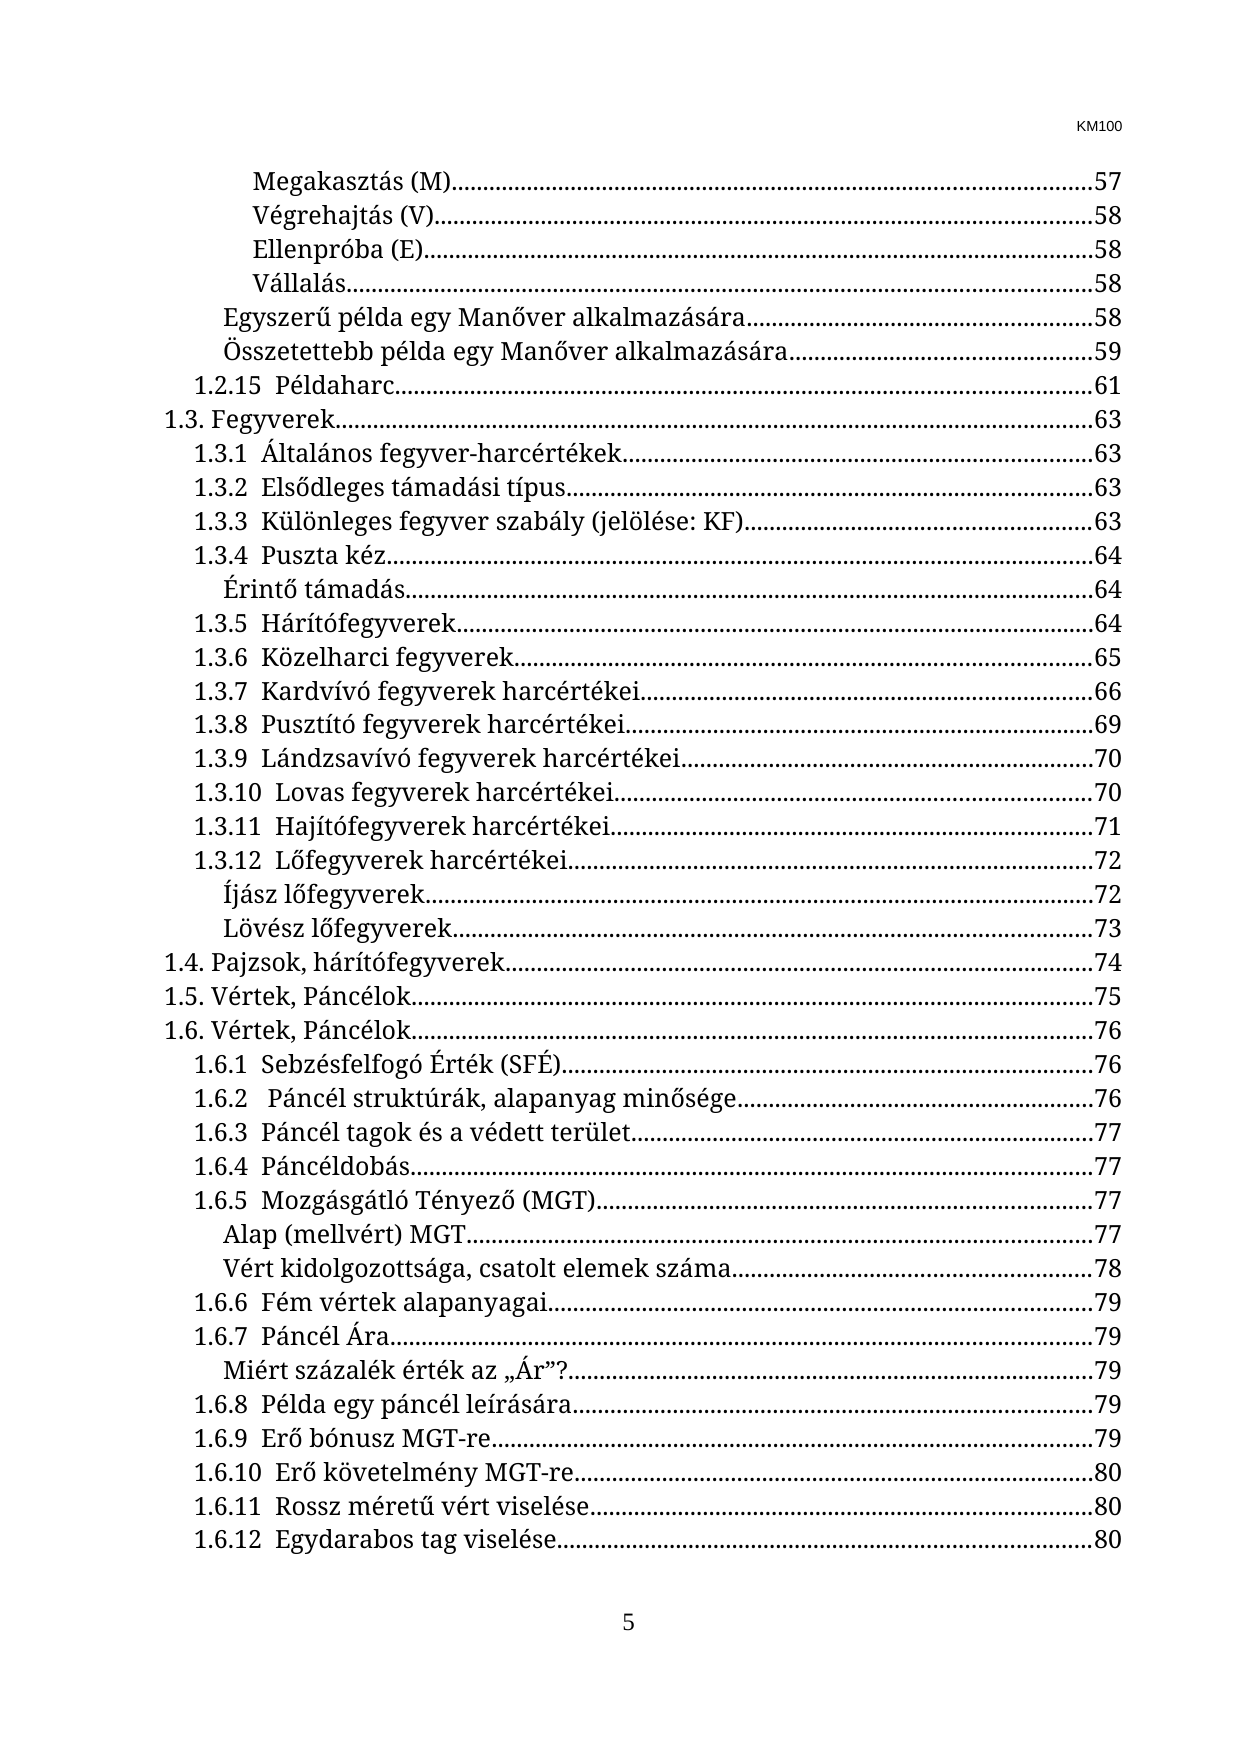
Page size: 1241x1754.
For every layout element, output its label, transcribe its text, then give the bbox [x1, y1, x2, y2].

text 1.6.4 Páncéldobás 77 [193, 1149, 1122, 1183]
text Végrehajtás (V) 58 [252, 198, 1122, 232]
text 1.6.12 Egydarabos tag viselése 80 [193, 1522, 1122, 1556]
text 1.3.2 Elsődleges támadási típus 63 [193, 469, 1122, 503]
text 1.3.8 Pusztító fegyverek harcértékei 69 [193, 707, 1122, 741]
text 1.3.12 Lőfegyverek harcértékei 72 [193, 843, 1122, 877]
text Megakasztás (M) 57 [252, 164, 1122, 198]
text Vállalás 58 [252, 266, 1122, 300]
text 1.2.15 Példaharc 61 [193, 368, 1122, 402]
text Íjász lőfegyverek 72 [223, 877, 1122, 911]
text 1.6.6 Fém vértek alapanyagai 79 [193, 1284, 1122, 1318]
text Ellenpróba (E) 58 [252, 232, 1122, 266]
text 1.6. Vértek, Páncélok 76 [164, 1013, 1122, 1047]
text Összetettebb példa egy Manőver alkalmazására 59 [223, 334, 1122, 368]
text 1.6.5 Mozgásgátló Tényező (MGT) 77 [193, 1183, 1122, 1217]
text 1.6.9 Erő bónusz MGT-re 79 [193, 1420, 1122, 1454]
text 1.6.7 Páncél Ára 79 [193, 1318, 1122, 1352]
text 1.6.11 Rossz méretű vért viselése 80 [193, 1488, 1122, 1522]
text 1.3.9 Lándzsavívó fegyverek harcértékei 70 [193, 741, 1122, 775]
text 1.3.4 Puszta kéz 64 [193, 537, 1122, 571]
text 1.3.6 Közelharci fegyverek 65 [193, 639, 1122, 673]
text 1.6.8 Példa egy páncél leírására 79 [193, 1386, 1122, 1420]
text 1.3.5 Hárítófegyverek 64 [193, 605, 1122, 639]
text 1.3.3 Különleges fegyver szabály (jelölése: KF) 63 [193, 503, 1122, 537]
text Vért kidolgozottsága, csatolt elemek száma 78 [223, 1251, 1122, 1284]
text 1.4. Pajzsok, hárítófegyverek 74 [164, 945, 1122, 979]
text 1.3.11 Hajítófegyverek harcértékei 71 [193, 809, 1122, 843]
text 1.6.2 Páncél struktúrák, alapanyag minősége 76 [193, 1081, 1122, 1115]
text Egyszerű példa egy Manőver alkalmazására 58 [223, 300, 1122, 334]
text 1.6.1 Sebzésfelfogó Érték (SFÉ) 76 [193, 1047, 1122, 1081]
text Miért százalék érték az „Ár”? 79 [223, 1352, 1122, 1386]
text 1.5. Vértek, Páncélok 75 [164, 979, 1122, 1013]
text Érintő támadás 64 [223, 571, 1122, 605]
text 1.6.3 Páncél tagok és a védett terület 77 [193, 1115, 1122, 1149]
text 1.6.10 Erő követelmény MGT-re 80 [193, 1454, 1122, 1488]
text 1.3. Fegyverek 63 [164, 402, 1122, 436]
text Alap (mellvért) MGT 77 [223, 1217, 1122, 1251]
text Lövész lőfegyverek 73 [223, 911, 1122, 945]
text 1.3.7 Kardvívó fegyverek harcértékei 66 [193, 673, 1122, 707]
text 1.3.1 Általános fegyver-harcértékek 63 [193, 436, 1122, 469]
text 1.3.10 Lovas fegyverek harcértékei 70 [193, 775, 1122, 809]
